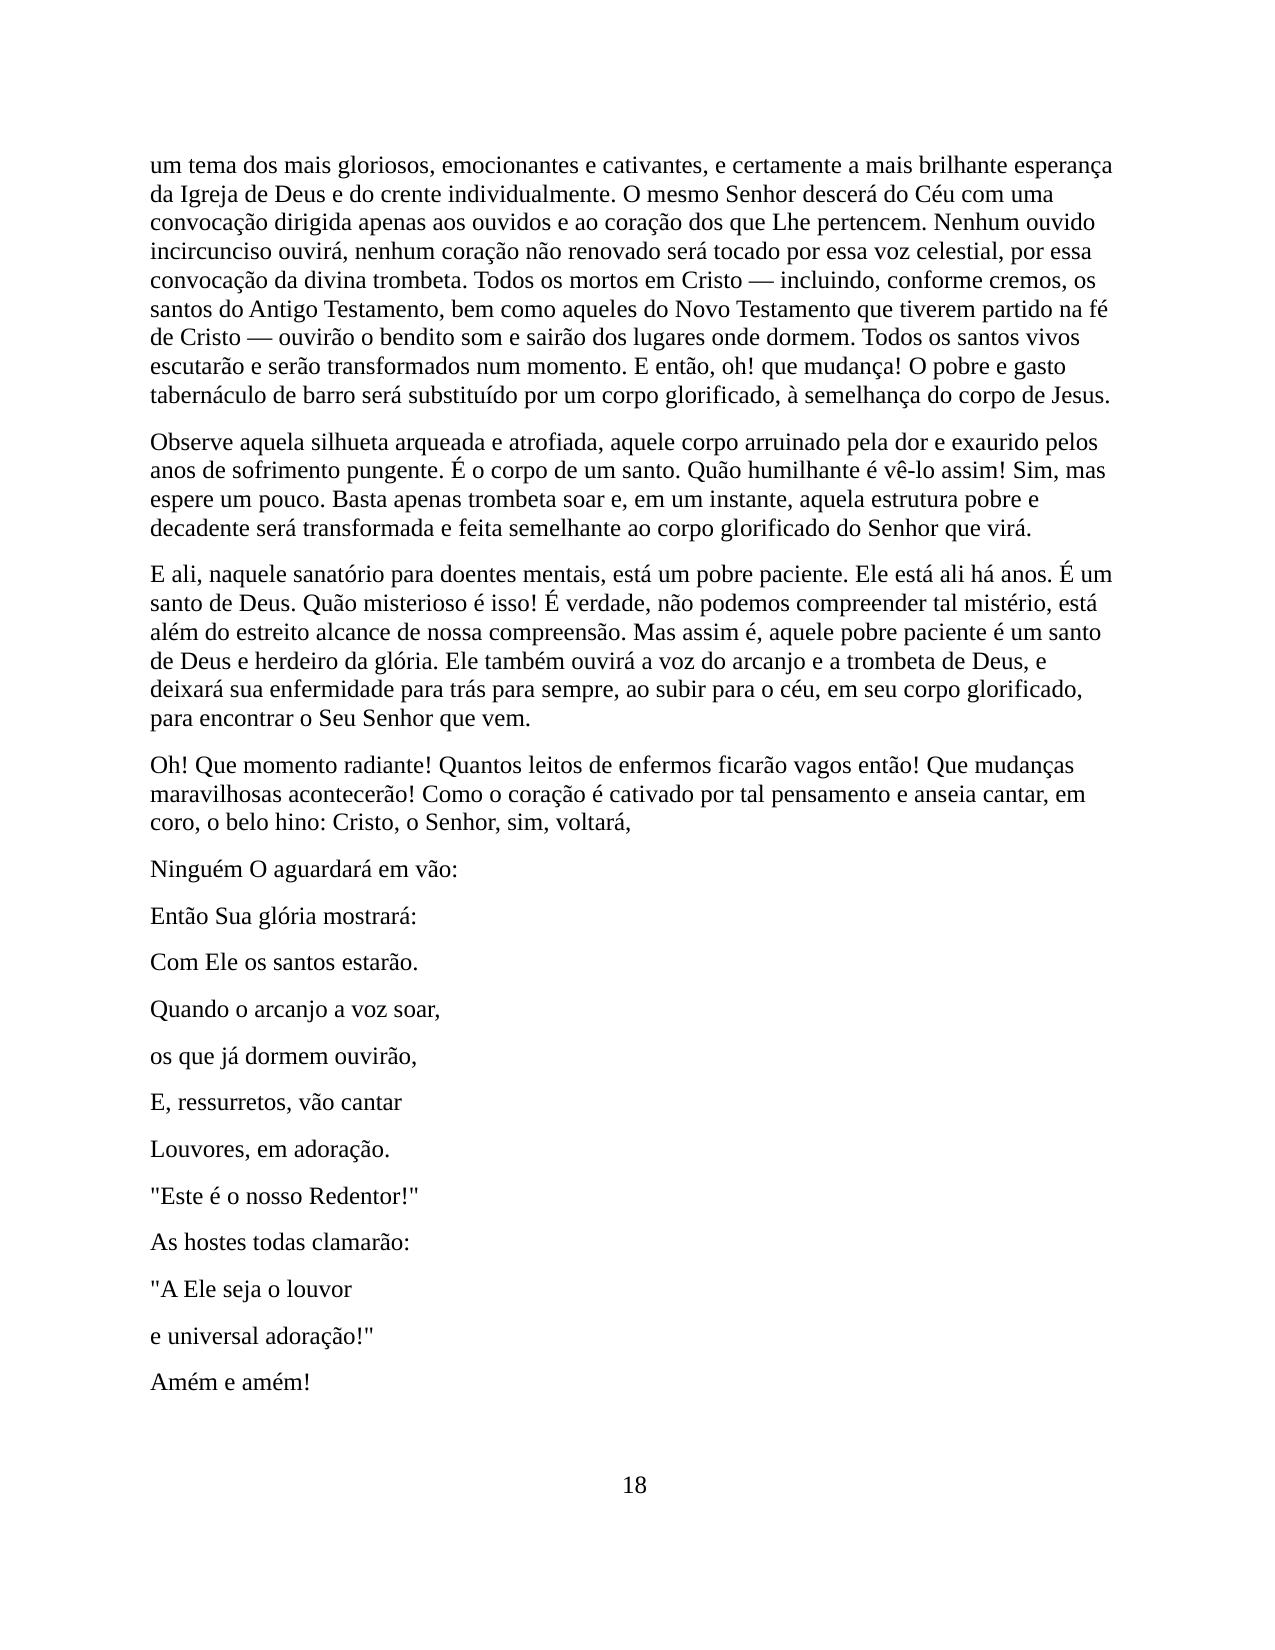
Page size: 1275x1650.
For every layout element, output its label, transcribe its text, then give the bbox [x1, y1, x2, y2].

text "A Ele seja o louvor [150, 1274, 1125, 1303]
text As hostes todas clamarão: [150, 1227, 1125, 1256]
text "Este é o nosso Redentor!" [150, 1181, 1125, 1209]
text E, ressurretos, vão cantar [150, 1087, 1125, 1116]
text Então Sua glória mostrará: [150, 901, 1125, 929]
text e universal adoração!" [150, 1321, 1125, 1349]
text os que já dormem ouvirão, [150, 1041, 1125, 1069]
text Louvores, em adoração. [150, 1134, 1125, 1163]
text E ali, naquele sanatório para doentes mentais, está um pobre paciente. Ele está ali há anos. É um santo de Deus. Quão misterioso é isso! É verdade, não podemos compreender tal mistério, está além do estreito alcance de nossa compreensão. Mas assim é, aquele pobre paciente é um santo de Deus e herdeiro da glória. Ele também ouvirá a voz do arcanjo e a trombeta de Deus, e deixará sua enfermidade para trás para sempre, ao subir para o céu, em seu corpo glorificado, para encontrar o Seu Senhor que vem. [150, 559, 1125, 732]
text um tema dos mais gloriosos, emocionantes e cativantes, e certamente a mais brilhante esperança da Igreja de Deus e do crente individualmente. O mesmo Senhor descerá do Céu com uma convocação dirigida apenas aos ouvidos e ao coração dos que Lhe pertencem. Nenhum ouvido incircunciso ouvirá, nenhum coração não renovado será tocado por essa voz celestial, por essa convocação da divina trombeta. Todos os mortos em Cristo — incluindo, conforme cremos, os santos do Antigo Testamento, bem como aqueles do Novo Testamento que tiverem partido na fé de Cristo — ouvirão o bendito som e sairão dos lugares onde dormem. Todos os santos vivos escutarão e serão transformados num momento. E então, oh! que mudança! O pobre e gasto tabernáculo de barro será substituído por um corpo glorificado, à semelhança do corpo de Jesus. [150, 150, 1125, 409]
text Observe aquela silhueta arqueada e atrofiada, aquele corpo arruinado pela dor e exaurido pelos anos de sofrimento pungente. É o corpo de um santo. Quão humilhante é vê-lo assim! Sim, mas espere um pouco. Basta apenas trombeta soar e, em um instante, aquela estrutura pobre e decadente será transformada e feita semelhante ao corpo glorificado do Senhor que virá. [150, 427, 1125, 542]
text Quando o arcanjo a voz soar, [150, 994, 1125, 1023]
text Ninguém O aguardará em vão: [150, 854, 1125, 883]
text Com Ele os santos estarão. [150, 947, 1125, 976]
text Oh! Que momento radiante! Quantos leitos de enfermos ficarão vagos então! Que mudanças maravilhosas acontecerão! Como o coração é cativado por tal pensamento e anseia cantar, em coro, o belo hino: Cristo, o Senhor, sim, voltará, [150, 750, 1125, 836]
text Amém e amém! [150, 1367, 1125, 1396]
